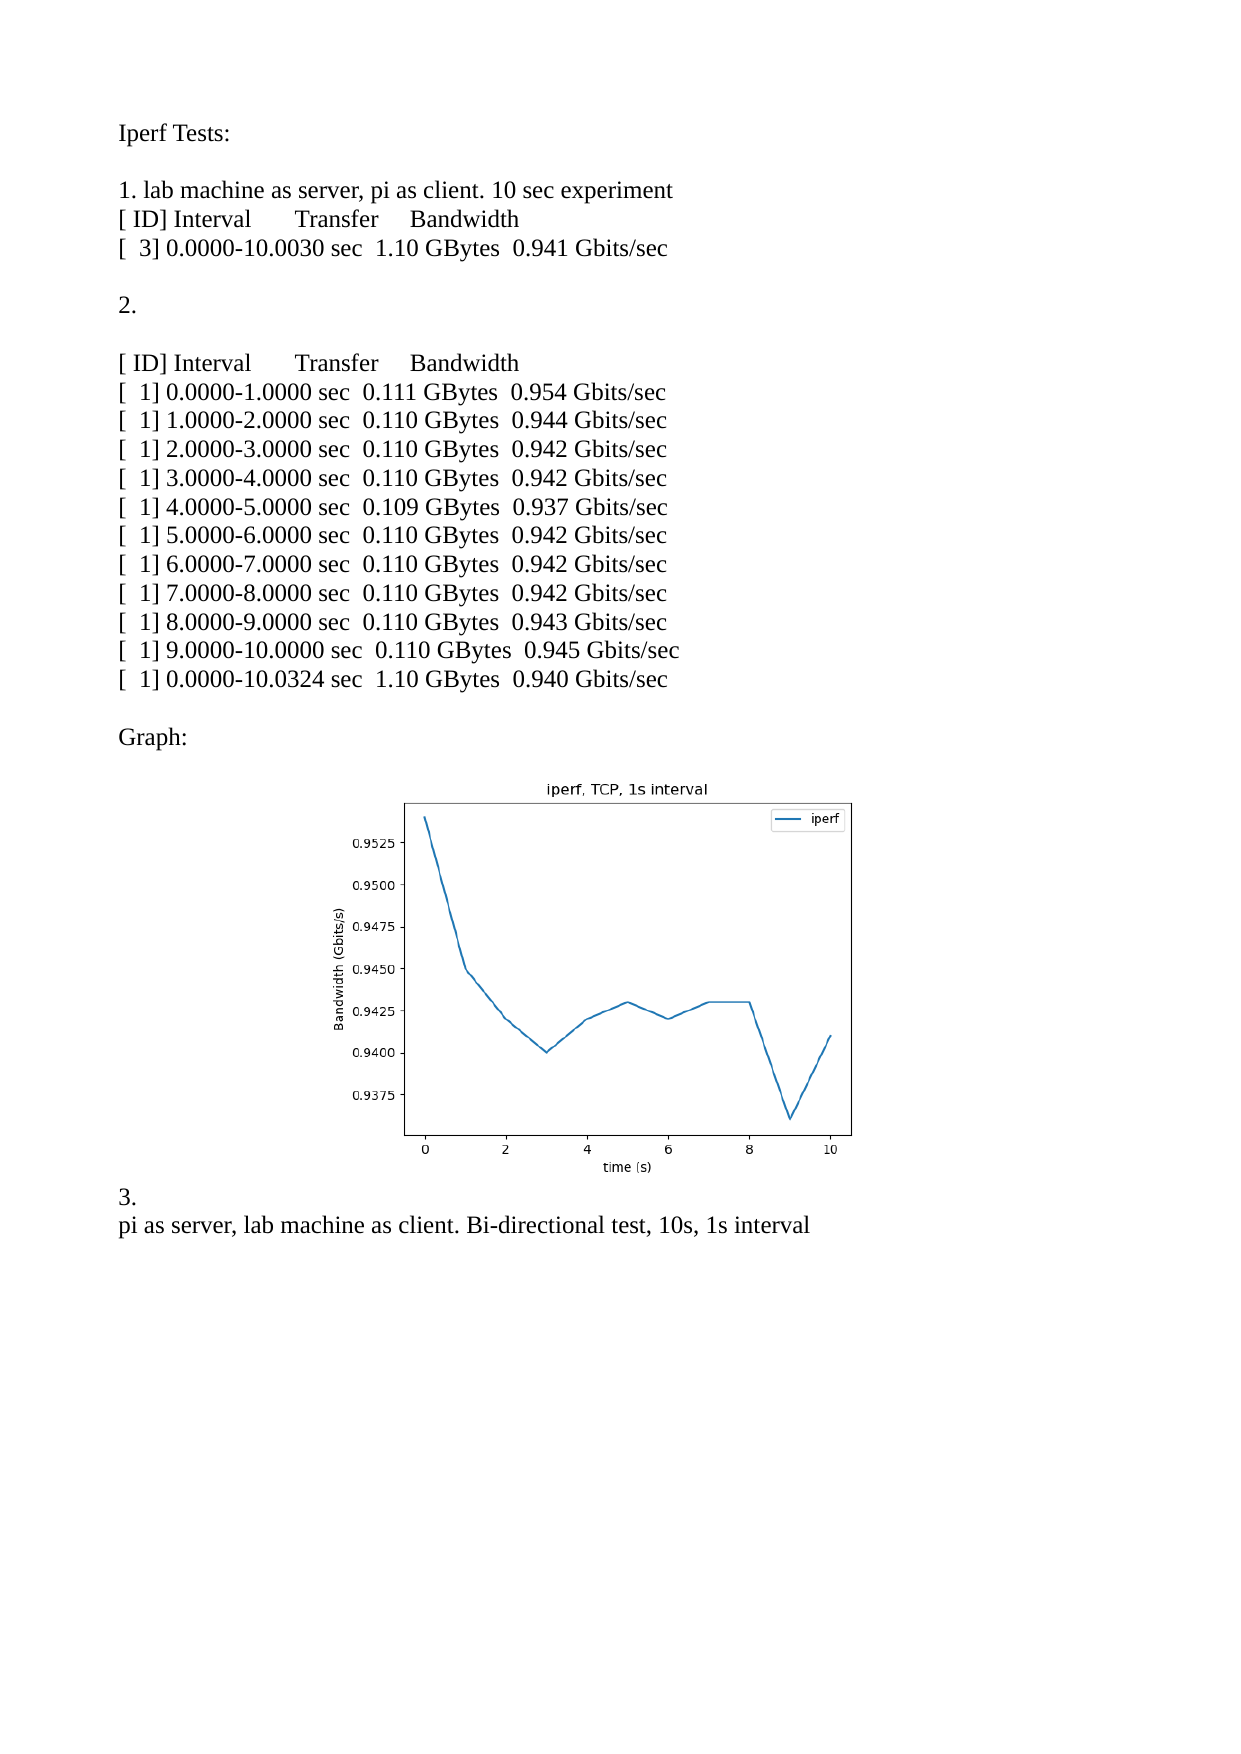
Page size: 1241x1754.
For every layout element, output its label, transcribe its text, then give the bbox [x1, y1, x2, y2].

text [ 3] 0.0000-10.0030 sec 1.10 GBytes 0.941 Gbits/sec [118, 233, 1122, 262]
text [ 1] 3.0000-4.0000 sec 0.110 GBytes 0.942 Gbits/sec [118, 463, 1122, 492]
text [ 1] 8.0000-9.0000 sec 0.110 GBytes 0.943 Gbits/sec [118, 607, 1122, 636]
text [ 1] 9.0000-10.0000 sec 0.110 GBytes 0.945 Gbits/sec [118, 636, 1122, 664]
text [ 1] 6.0000-7.0000 sec 0.110 GBytes 0.942 Gbits/sec [118, 549, 1122, 578]
text [ 1] 0.0000-10.0324 sec 1.10 GBytes 0.940 Gbits/sec [118, 664, 1122, 693]
picture [332, 750, 908, 1182]
text [ 1] 5.0000-6.0000 sec 0.110 GBytes 0.942 Gbits/sec [118, 521, 1122, 549]
text [ 1] 2.0000-3.0000 sec 0.110 GBytes 0.942 Gbits/sec [118, 434, 1122, 463]
text 1. lab machine as server, pi as client. 10 sec experiment [118, 176, 1122, 204]
text [ 1] 0.0000-1.0000 sec 0.111 GBytes 0.954 Gbits/sec [118, 377, 1122, 406]
text 3. [118, 751, 1122, 1210]
text [ ID] Interval Transfer Bandwidth [118, 204, 1122, 233]
text [ ID] Interval Transfer Bandwidth [118, 348, 1122, 377]
text [ 1] 4.0000-5.0000 sec 0.109 GBytes 0.937 Gbits/sec [118, 492, 1122, 521]
text Iperf Tests: [118, 118, 1122, 147]
text 2. [118, 291, 1122, 319]
text pi as server, lab machine as client. Bi-directional test, 10s, 1s interval [118, 1210, 1122, 1239]
text [ 1] 7.0000-8.0000 sec 0.110 GBytes 0.942 Gbits/sec [118, 578, 1122, 607]
text Graph: [118, 722, 1122, 751]
text [ 1] 1.0000-2.0000 sec 0.110 GBytes 0.944 Gbits/sec [118, 406, 1122, 434]
